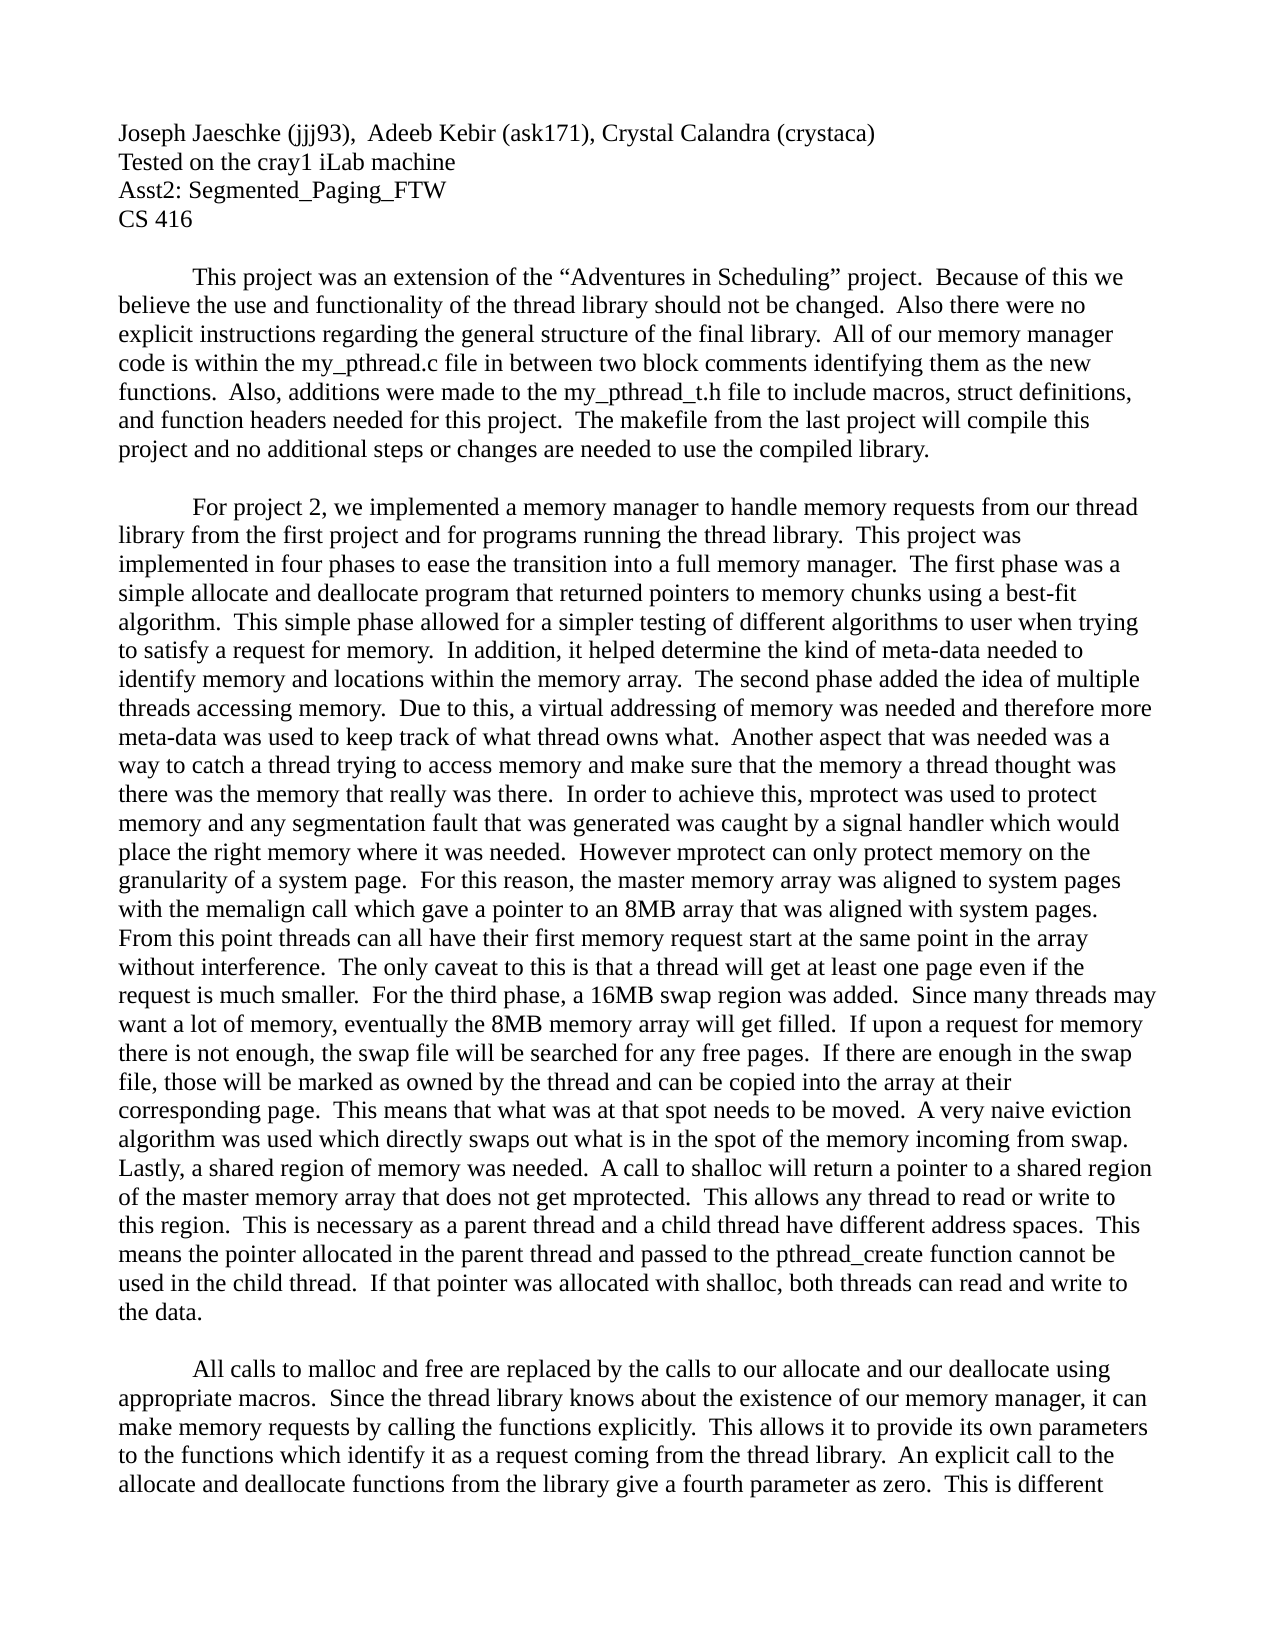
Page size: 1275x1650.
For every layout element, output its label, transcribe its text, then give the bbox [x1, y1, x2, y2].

text This project was an extension of the “Adventures in Scheduling” project. Because of this we believe the use and functionality of the thread library should not be changed. Also there were no explicit instructions regarding the general structure of the final library. All of our memory manager code is within the my_pthread.c file in between two block comments identifying them as the new functions. Also, additions were made to the my_pthread_t.h file to include macros, struct definitions, and function headers needed for this project. The makefile from the last project will compile this project and no additional steps or changes are needed to use the compiled library. [118, 262, 1157, 463]
text Asst2: Segmented_Paging_FTW [118, 176, 1157, 204]
text Joseph Jaeschke (jjj93), Adeeb Kebir (ask171), Crystal Calandra (crystaca) [118, 118, 1157, 147]
text All calls to malloc and free are replaced by the calls to our allocate and our deallocate using appropriate macros. Since the thread library knows about the existence of our memory manager, it can make memory requests by calling the functions explicitly. This allows it to provide its own parameters to the functions which identify it as a request coming from the thread library. An explicit call to the allocate and deallocate functions from the library give a fourth parameter as zero. This is different [118, 1354, 1157, 1498]
text Tested on the cray1 iLab machine [118, 147, 1157, 176]
text For project 2, we implemented a memory manager to handle memory requests from our thread library from the first project and for programs running the thread library. This project was implemented in four phases to ease the transition into a full memory manager. The first phase was a simple allocate and deallocate program that returned pointers to memory chunks using a best-fit algorithm. This simple phase allowed for a simpler testing of different algorithms to user when trying to satisfy a request for memory. In addition, it helped determine the kind of meta-data needed to identify memory and locations within the memory array. The second phase added the idea of multiple threads accessing memory. Due to this, a virtual addressing of memory was needed and therefore more meta-data was used to keep track of what thread owns what. Another aspect that was needed was a way to catch a thread trying to access memory and make sure that the memory a thread thought was there was the memory that really was there. In order to achieve this, mprotect was used to protect memory and any segmentation fault that was generated was caught by a signal handler which would place the right memory where it was needed. However mprotect can only protect memory on the granularity of a system page. For this reason, the master memory array was aligned to system pages with the memalign call which gave a pointer to an 8MB array that was aligned with system pages. From this point threads can all have their first memory request start at the same point in the array without interference. The only caveat to this is that a thread will get at least one page even if the request is much smaller. For the third phase, a 16MB swap region was added. Since many threads may want a lot of memory, eventually the 8MB memory array will get filled. If upon a request for memory there is not enough, the swap file will be searched for any free pages. If there are enough in the swap file, those will be marked as owned by the thread and can be copied into the array at their corresponding page. This means that what was at that spot needs to be moved. A very naive eviction algorithm was used which directly swaps out what is in the spot of the memory incoming from swap. Lastly, a shared region of memory was needed. A call to shalloc will return a pointer to a shared region of the master memory array that does not get mprotected. This allows any thread to read or write to this region. This is necessary as a parent thread and a child thread have different address spaces. This means the pointer allocated in the parent thread and passed to the pthread_create function cannot be used in the child thread. If that pointer was allocated with shalloc, both threads can read and write to the data. [118, 492, 1157, 1326]
text CS 416 [118, 204, 1157, 233]
